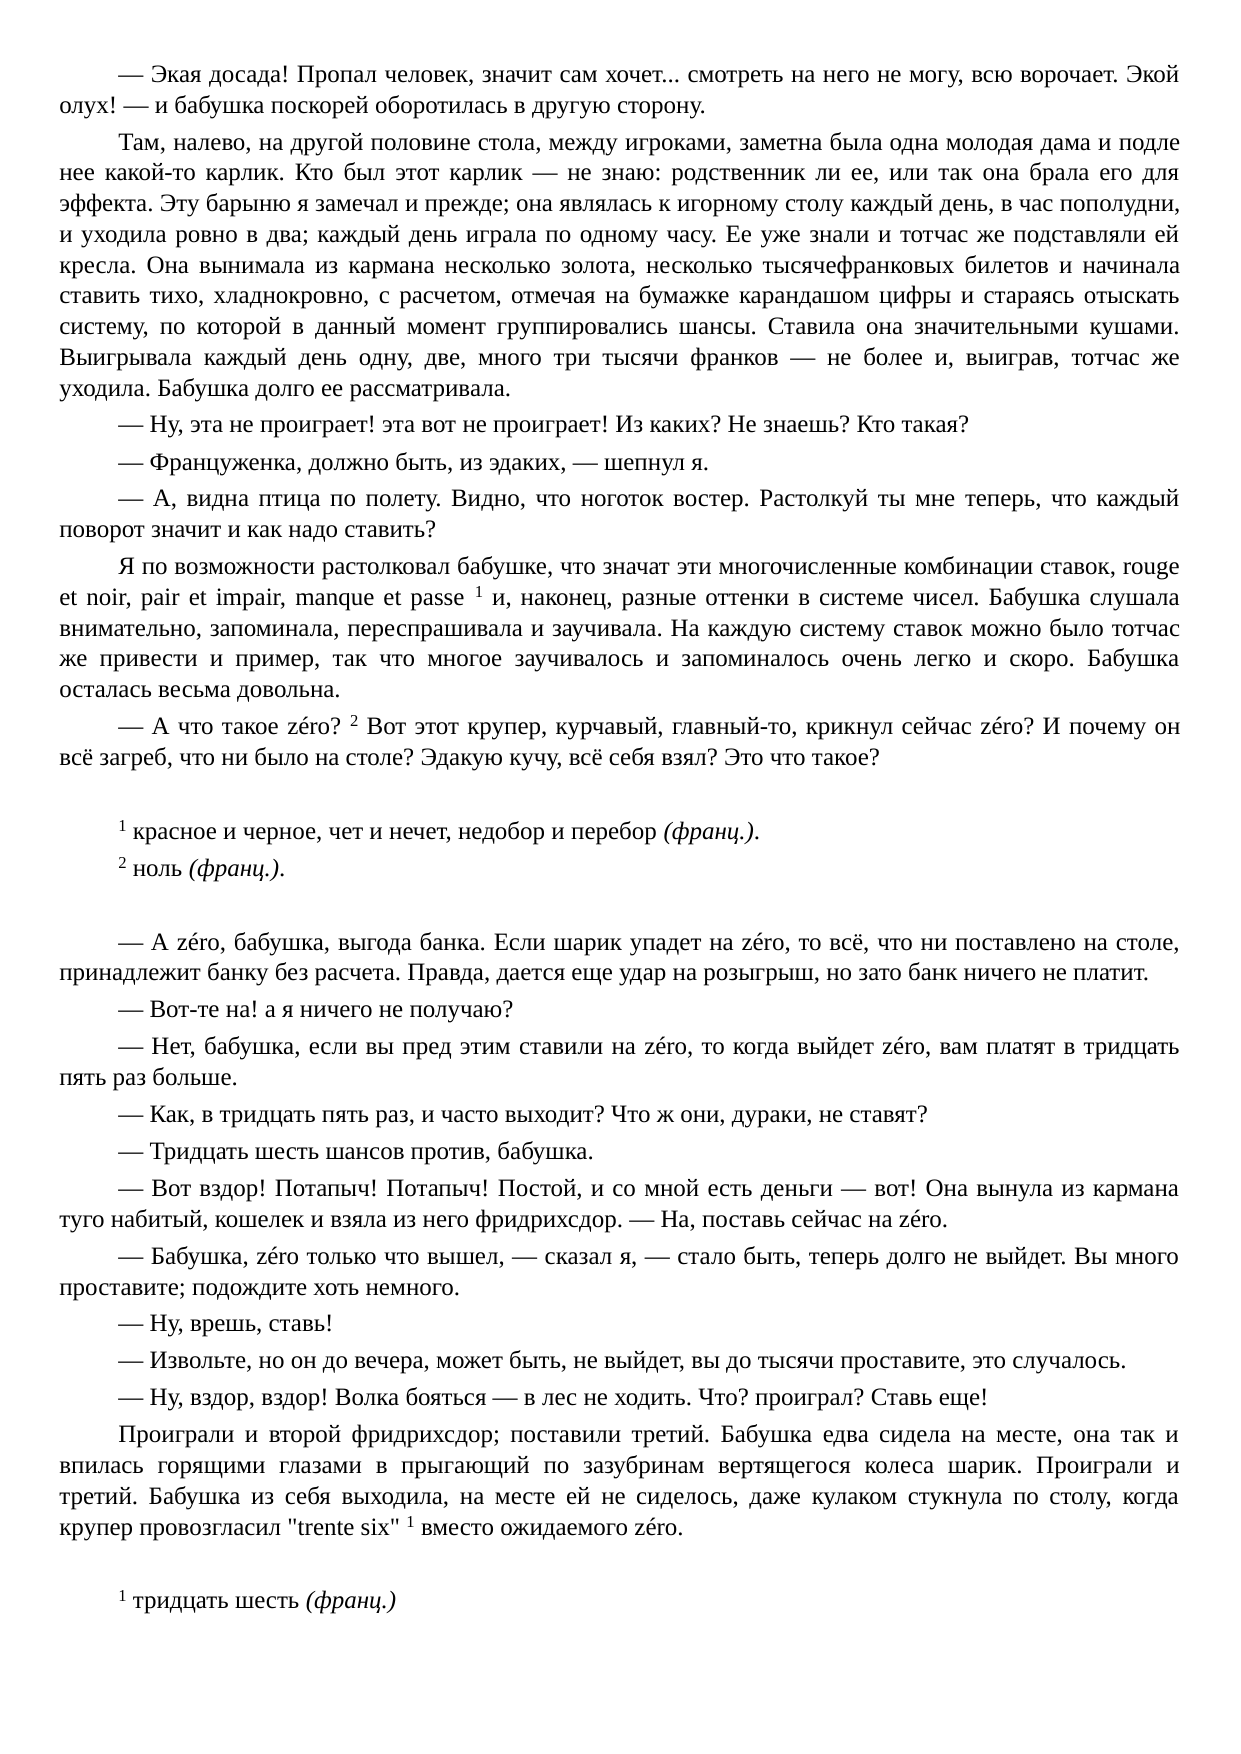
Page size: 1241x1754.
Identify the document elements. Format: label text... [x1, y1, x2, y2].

text — А, видна птица по полету. Видно, что ноготок востер. Растолкуй ты мне теперь, что каждый поворот значит и как надо ставить? [59, 483, 1181, 543]
text — Как, в тридцать пять раз, и часто выходит? Что ж они, дураки, не ставят? [59, 1099, 1181, 1128]
text Там, налево, на другой половине стола, между игроками, заметна была одна молодая дама и подле нее какой-то карлик. Кто был этот карлик — не знаю: родственник ли ее, или так она брала его для эффекта. Эту барыню я замечал и прежде; она являлась к игорному столу каждый день, в час пополудни, и уходила ровно в два; каждый день играла по одному часу. Ее уже знали и тотчас же подставляли ей кресла. Она вынимала из кармана несколько золота, несколько тысячефранковых билетов и начинала ставить тихо, хладнокровно, с расчетом, отмечая на бумажке карандашом цифры и стараясь отыскать систему, по которой в данный момент группировались шансы. Ставила она значительными кушами. Выигрывала каждый день одну, две, много три тысячи франков — не более и, выиграв, тотчас же уходила. Бабушка долго ее рассматривала. [59, 127, 1181, 401]
text — Тридцать шесть шансов против, бабушка. [59, 1136, 1181, 1165]
text — Ну, эта не проиграет! эта вот не проиграет! Из каких? Не знаешь? Кто такая? [59, 409, 1181, 438]
text — А что такое zéro? 2 Вот этот крупер, курчавый, главный-то, крикнул сейчас zéro? И почему он всё загреб, что ни было на столе? Эдакую кучу, всё себя взял? Это что такое? [59, 711, 1181, 771]
text — Ну, вздор, вздор! Волка бояться — в лес не ходить. Что? проиграл? Ставь еще! [59, 1382, 1181, 1411]
text — Экая досада! Пропал человек, значит сам хочет... смотреть на него не могу, всю ворочает. Экой олух! — и бабушка поскорей оборотилась в другую сторону. [59, 59, 1181, 118]
text — Француженка, должно быть, из эдаких, — шепнул я. [59, 447, 1181, 475]
text 1 тридцать шесть (франц.) [59, 1586, 1181, 1614]
text — Вот-те на! а я ничего не получаю? [59, 994, 1181, 1023]
text — Нет, бабушка, если вы пред этим ставили на zéro, то когда выйдет zéro, вам платят в тридцать пять раз больше. [59, 1031, 1181, 1091]
text — Ну, врешь, ставь! [59, 1308, 1181, 1337]
text — Извольте, но он до вечера, может быть, не выйдет, вы до тысячи проставите, это случалось. [59, 1346, 1181, 1374]
text — А zéro, бабушка, выгода банка. Если шарик упадет на zéro, то всё, что ни поставлено на столе, принадлежит банку без расчета. Правда, дается еще удар на розыгрыш, но зато банк ничего не платит. [59, 927, 1181, 986]
text — Бабушка, zéro только что вышел, — сказал я, — стало быть, теперь долго не выйдет. Вы много проставите; подождите хоть немного. [59, 1241, 1181, 1300]
text 1 красное и черное, чет и нечет, недобор и перебор (франц.). [59, 816, 1181, 844]
text 2 ноль (франц.). [59, 853, 1181, 882]
text Я по возможности растолковал бабушке, что значат эти многочисленные комбинации ставок, rouge et noir, pair et impair, manque et passe 1 и, наконец, разные оттенки в системе чисел. Бабушка слушала внимательно, запоминала, переспрашивала и заучивала. На каждую систему ставок можно было тотчас же привести и пример, так что многое заучивалось и запоминалось очень легко и скоро. Бабушка осталась весьма довольна. [59, 551, 1181, 703]
text Проиграли и второй фридрихсдор; поставили третий. Бабушка едва сидела на месте, она так и впилась горящими глазами в прыгающий по зазубринам вертящегося колеса шарик. Проиграли и третий. Бабушка из себя выходила, на месте ей не сиделось, даже кулаком стукнула по столу, когда крупер провозгласил "trente six" 1 вместо ожидаемого zéro. [59, 1419, 1181, 1540]
text — Вот вздор! Потапыч! Потапыч! Постой, и со мной есть деньги — вот! Она вынула из кармана туго набитый, кошелек и взяла из него фридрихсдор. — На, поставь сейчас на zéro. [59, 1173, 1181, 1233]
